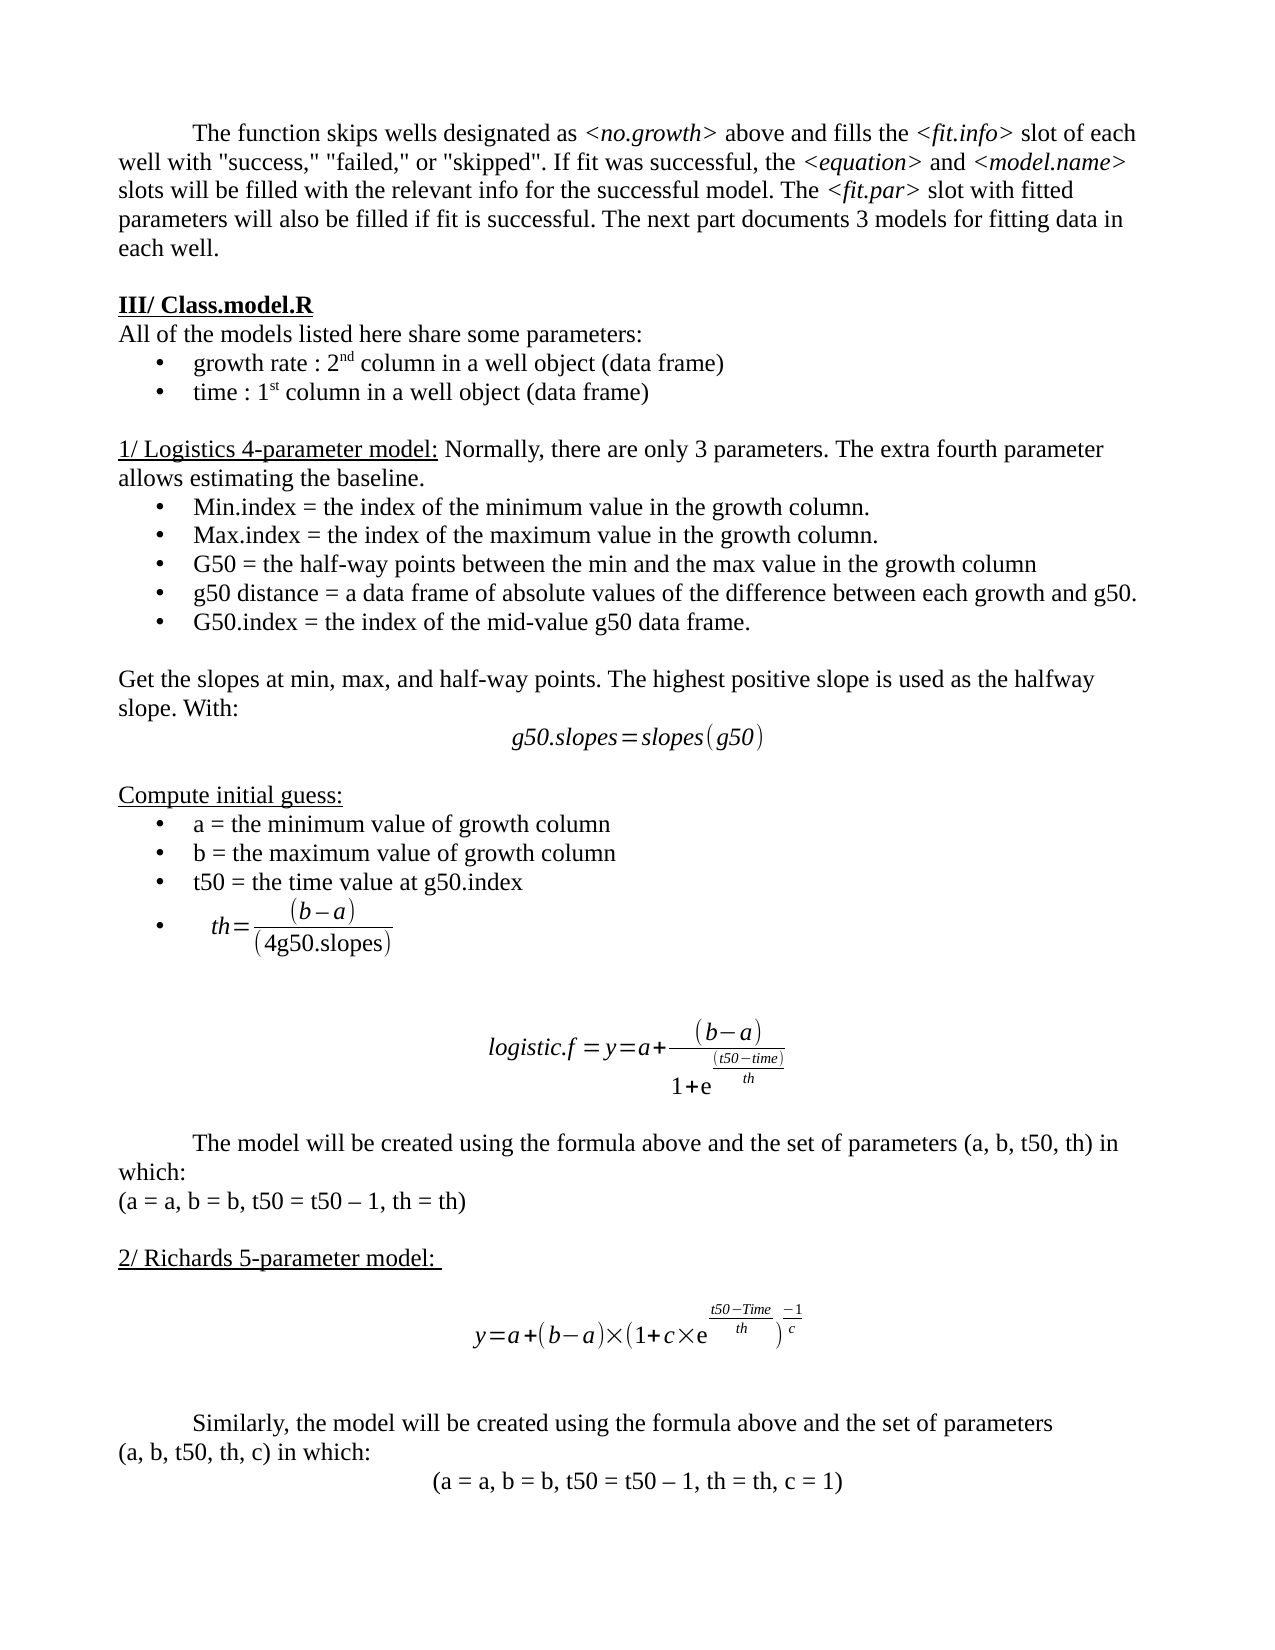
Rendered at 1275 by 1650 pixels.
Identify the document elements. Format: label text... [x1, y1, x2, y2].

text Similarly, the model will be created using the formula above and the set of parameters [118, 1408, 1157, 1437]
text Compute initial guess: [118, 781, 1157, 809]
text Get the slopes at min, max, and half-way points. The highest positive slope is used as the halfway slope. With: [118, 664, 1157, 722]
list a = the minimum value of growth column [156, 809, 1157, 838]
text 2/ Richards 5-parameter model: [118, 1243, 1157, 1272]
list G50 = the half-way points between the min and the max value in the growth column [156, 549, 1157, 578]
text (a = a, b = b, t50 = t50 – 1, th = th) [118, 1186, 1157, 1215]
text (a, b, t50, th, c) in which: [118, 1437, 1157, 1466]
list g50 distance = a data frame of absolute values of the difference between each growth and g50. [156, 578, 1157, 607]
list b = the maximum value of growth column [156, 838, 1157, 867]
text 1/ Logistics 4-parameter model: Normally, there are only 3 parameters. The extra fourth parameter allows estimating the baseline. [118, 434, 1157, 492]
text The model will be created using the formula above and the set of parameters (a, b, t50, th) in which: [118, 1128, 1157, 1186]
text The function skips wells designated as <no.growth> above and fills the <fit.info> slot of each well with "success," "failed," or "skipped". If fit was successful, the <equation> and <model.name> slots will be filled with the relevant info for the successful model. The <fit.par> slot with fitted parameters will also be filled if fit is successful. The next part documents 3 models for fitting data in each well. [118, 118, 1157, 262]
list Max.index = the index of the maximum value in the growth column. [156, 521, 1157, 549]
text (a = a, b = b, t50 = t50 – 1, th = th, c = 1) [118, 1466, 1157, 1495]
list time : 1st column in a well object (data frame) [156, 377, 1157, 406]
list t50 = the time value at g50.index [156, 867, 1157, 896]
text All of the models listed here share some parameters: [118, 319, 1157, 348]
text III/ Class.model.R [118, 291, 1157, 319]
list G50.index = the index of the mid-value g50 data frame. [156, 607, 1157, 636]
list growth rate : 2nd column in a well object (data frame) [156, 348, 1157, 377]
list Min.index = the index of the minimum value in the growth column. [156, 492, 1157, 521]
